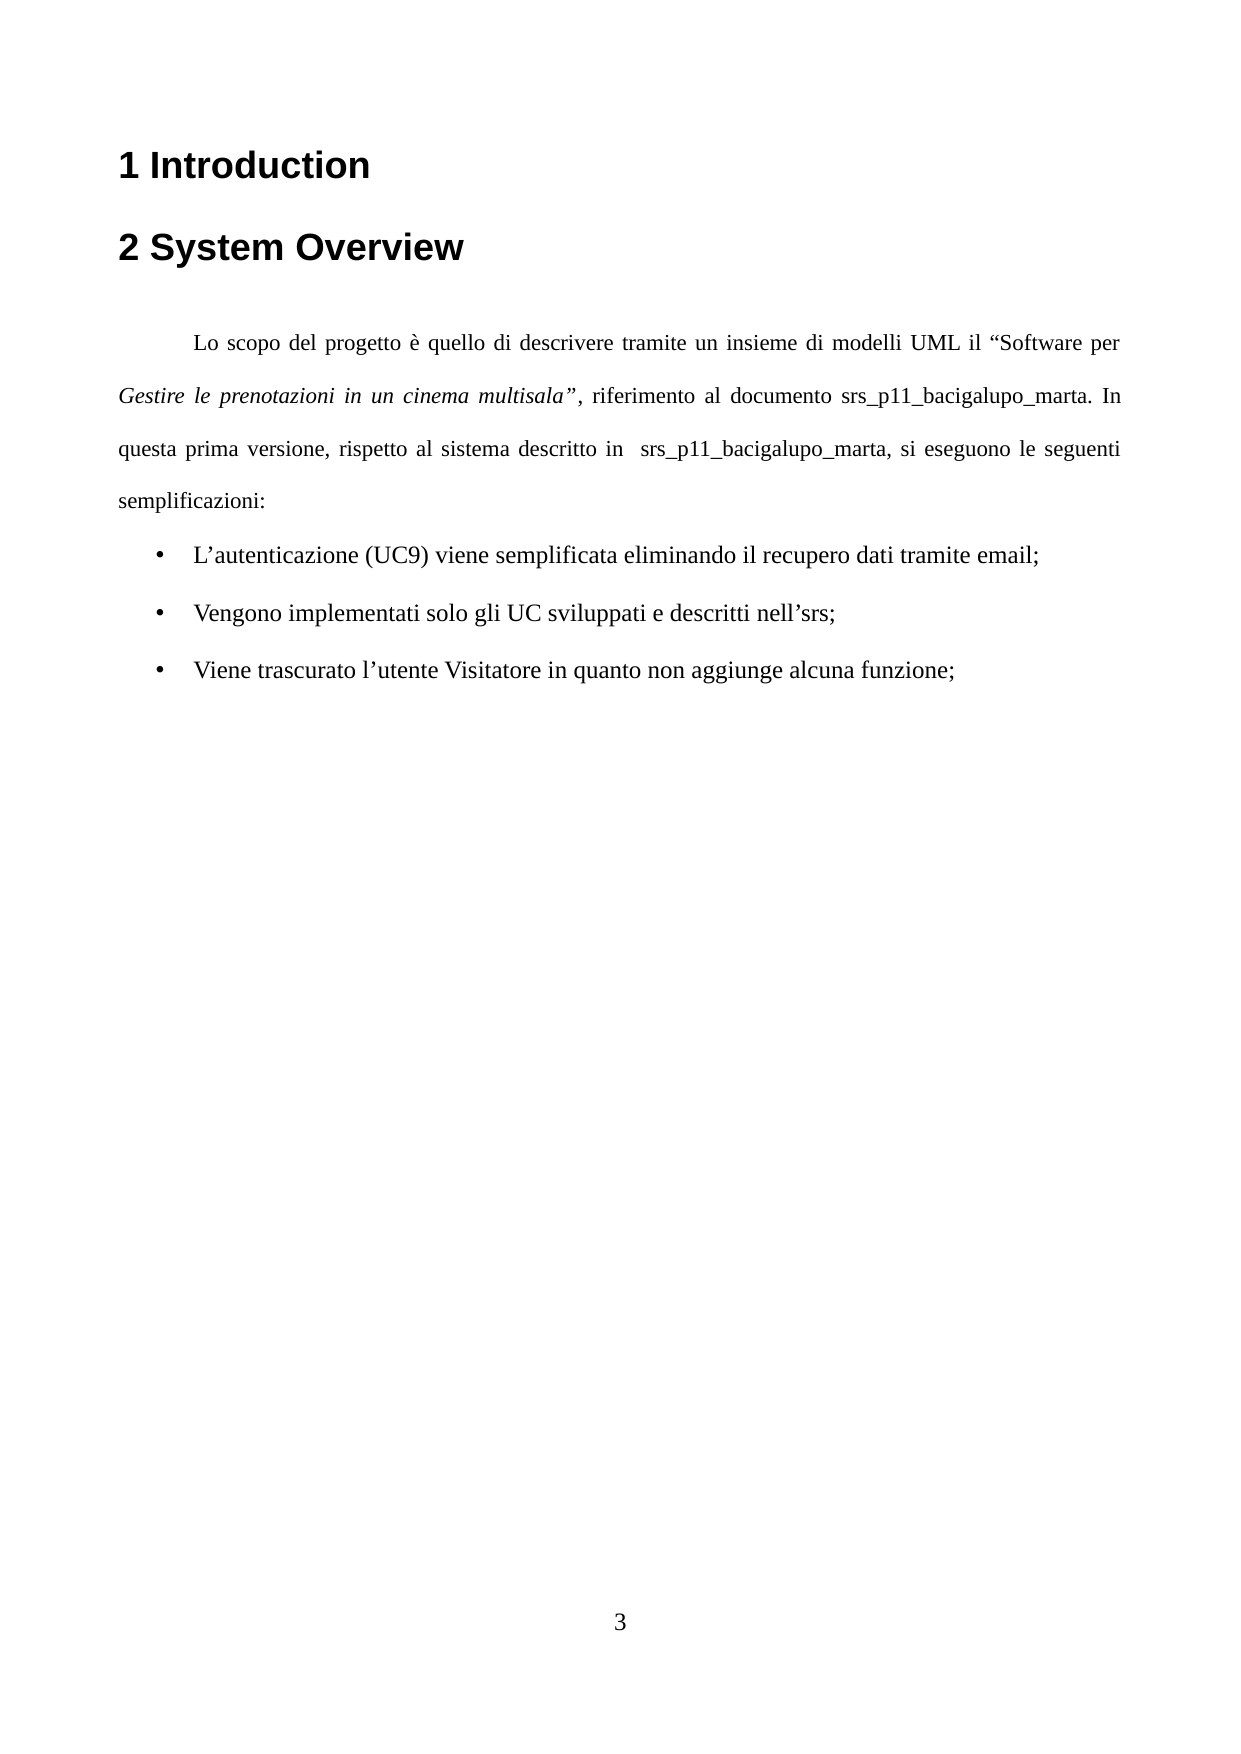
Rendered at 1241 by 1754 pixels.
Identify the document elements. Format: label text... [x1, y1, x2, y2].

subtitle 2 System Overview [118, 224, 1122, 268]
list Vengono implementati solo gli UC sviluppati e descritti nell’srs; [156, 598, 1122, 627]
subtitle 1 Introduction [118, 143, 1122, 187]
list Viene trascurato l’utente Visitatore in quanto non aggiunge alcuna funzione; [156, 655, 1122, 684]
text Lo scopo del progetto è quello di descrivere tramite un insieme di modelli UML il “Software per Gestire le prenotazioni in un cinema multisala”, riferimento al documento srs_p11_bacigalupo_marta. In questa prima versione, rispetto al sistema descritto in srs_p11_bacigalupo_marta, si eseguono le seguenti semplificazioni: [118, 329, 1122, 514]
list L’autenticazione (UC9) viene semplificata eliminando il recupero dati tramite email; [156, 540, 1122, 569]
